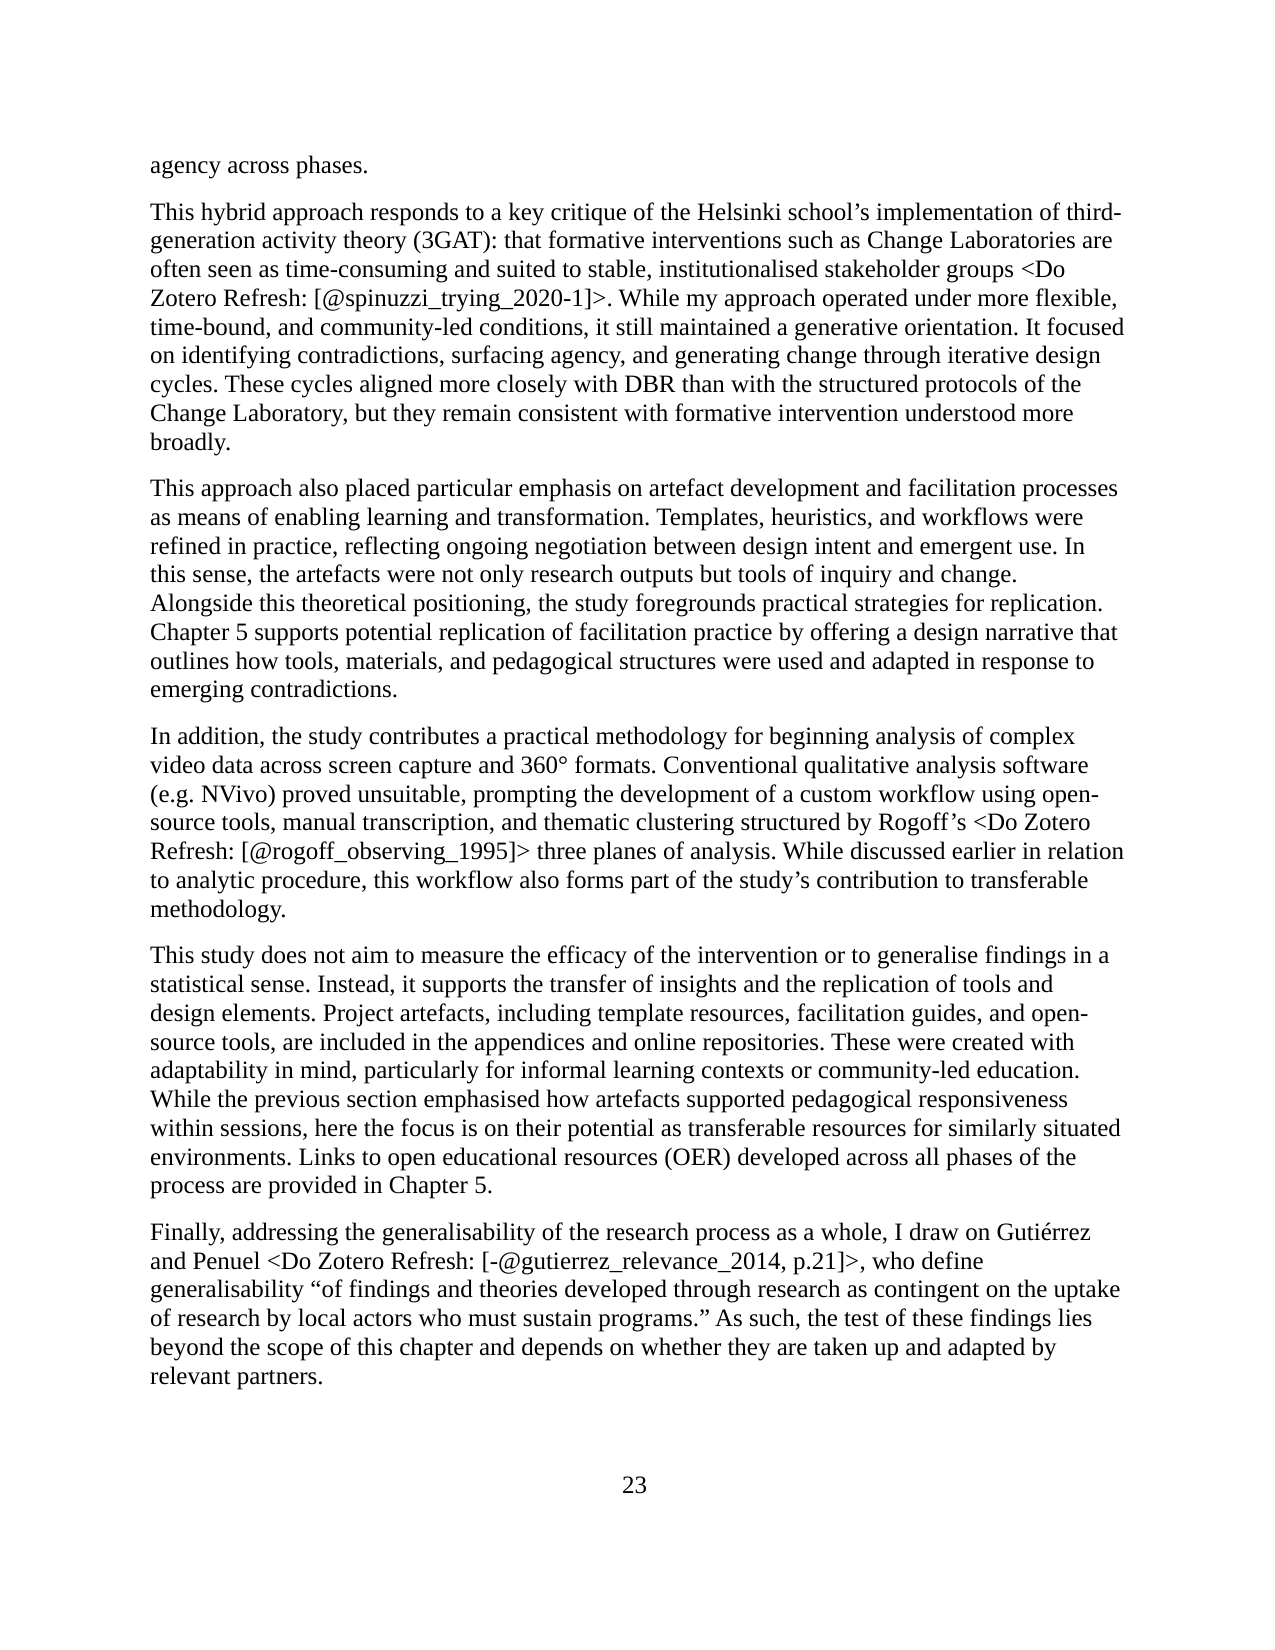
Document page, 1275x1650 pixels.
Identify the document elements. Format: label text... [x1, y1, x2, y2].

text This study does not aim to measure the efficacy of the intervention or to generalise findings in a statistical sense. Instead, it supports the transfer of insights and the replication of tools and design elements. Project artefacts, including template resources, facilitation guides, and open-source tools, are included in the appendices and online repositories. These were created with adaptability in mind, particularly for informal learning contexts or community-led education. While the previous section emphasised how artefacts supported pedagogical responsiveness within sessions, here the focus is on their potential as transferable resources for similarly situated environments. Links to open educational resources (OER) developed across all phases of the process are provided in Chapter 5. [150, 940, 1125, 1199]
text This approach also placed particular emphasis on artefact development and facilitation processes as means of enabling learning and transformation. Templates, heuristics, and workflows were refined in practice, reflecting ongoing negotiation between design intent and emergent use. In this sense, the artefacts were not only research outputs but tools of inquiry and change. Alongside this theoretical positioning, the study foregrounds practical strategies for replication. Chapter 5 supports potential replication of facilitation practice by offering a design narrative that outlines how tools, materials, and pedagogical structures were used and adapted in response to emerging contradictions. [150, 473, 1125, 703]
text In addition, the study contributes a practical methodology for beginning analysis of complex video data across screen capture and 360° formats. Conventional qualitative analysis software (e.g. NVivo) proved unsuitable, prompting the development of a custom workflow using open-source tools, manual transcription, and thematic clustering structured by Rogoff’s <Do Zotero Refresh: [@rogoff_observing_1995]> three planes of analysis. While discussed earlier in relation to analytic procedure, this workflow also forms part of the study’s contribution to transferable methodology. [150, 721, 1125, 922]
text This hybrid approach responds to a key critique of the Helsinki school’s implementation of third-generation activity theory (3GAT): that formative interventions such as Change Laboratories are often seen as time-consuming and suited to stable, institutionalised stakeholder groups <Do Zotero Refresh: [@spinuzzi_trying_2020-1]>. While my approach operated under more flexible, time-bound, and community-led conditions, it still maintained a generative orientation. It focused on identifying contradictions, surfacing agency, and generating change through iterative design cycles. These cycles aligned more closely with DBR than with the structured protocols of the Change Laboratory, but they remain consistent with formative intervention understood more broadly. [150, 197, 1125, 455]
text agency across phases. [150, 150, 1125, 179]
text Finally, addressing the generalisability of the research process as a whole, I draw on Gutiérrez and Penuel <Do Zotero Refresh: [-@gutierrez_relevance_2014, p.21]>, who define generalisability “of findings and theories developed through research as contingent on the uptake of research by local actors who must sustain programs.” As such, the test of these findings lies beyond the scope of this chapter and depends on whether they are taken up and adapted by relevant partners. [150, 1217, 1125, 1389]
